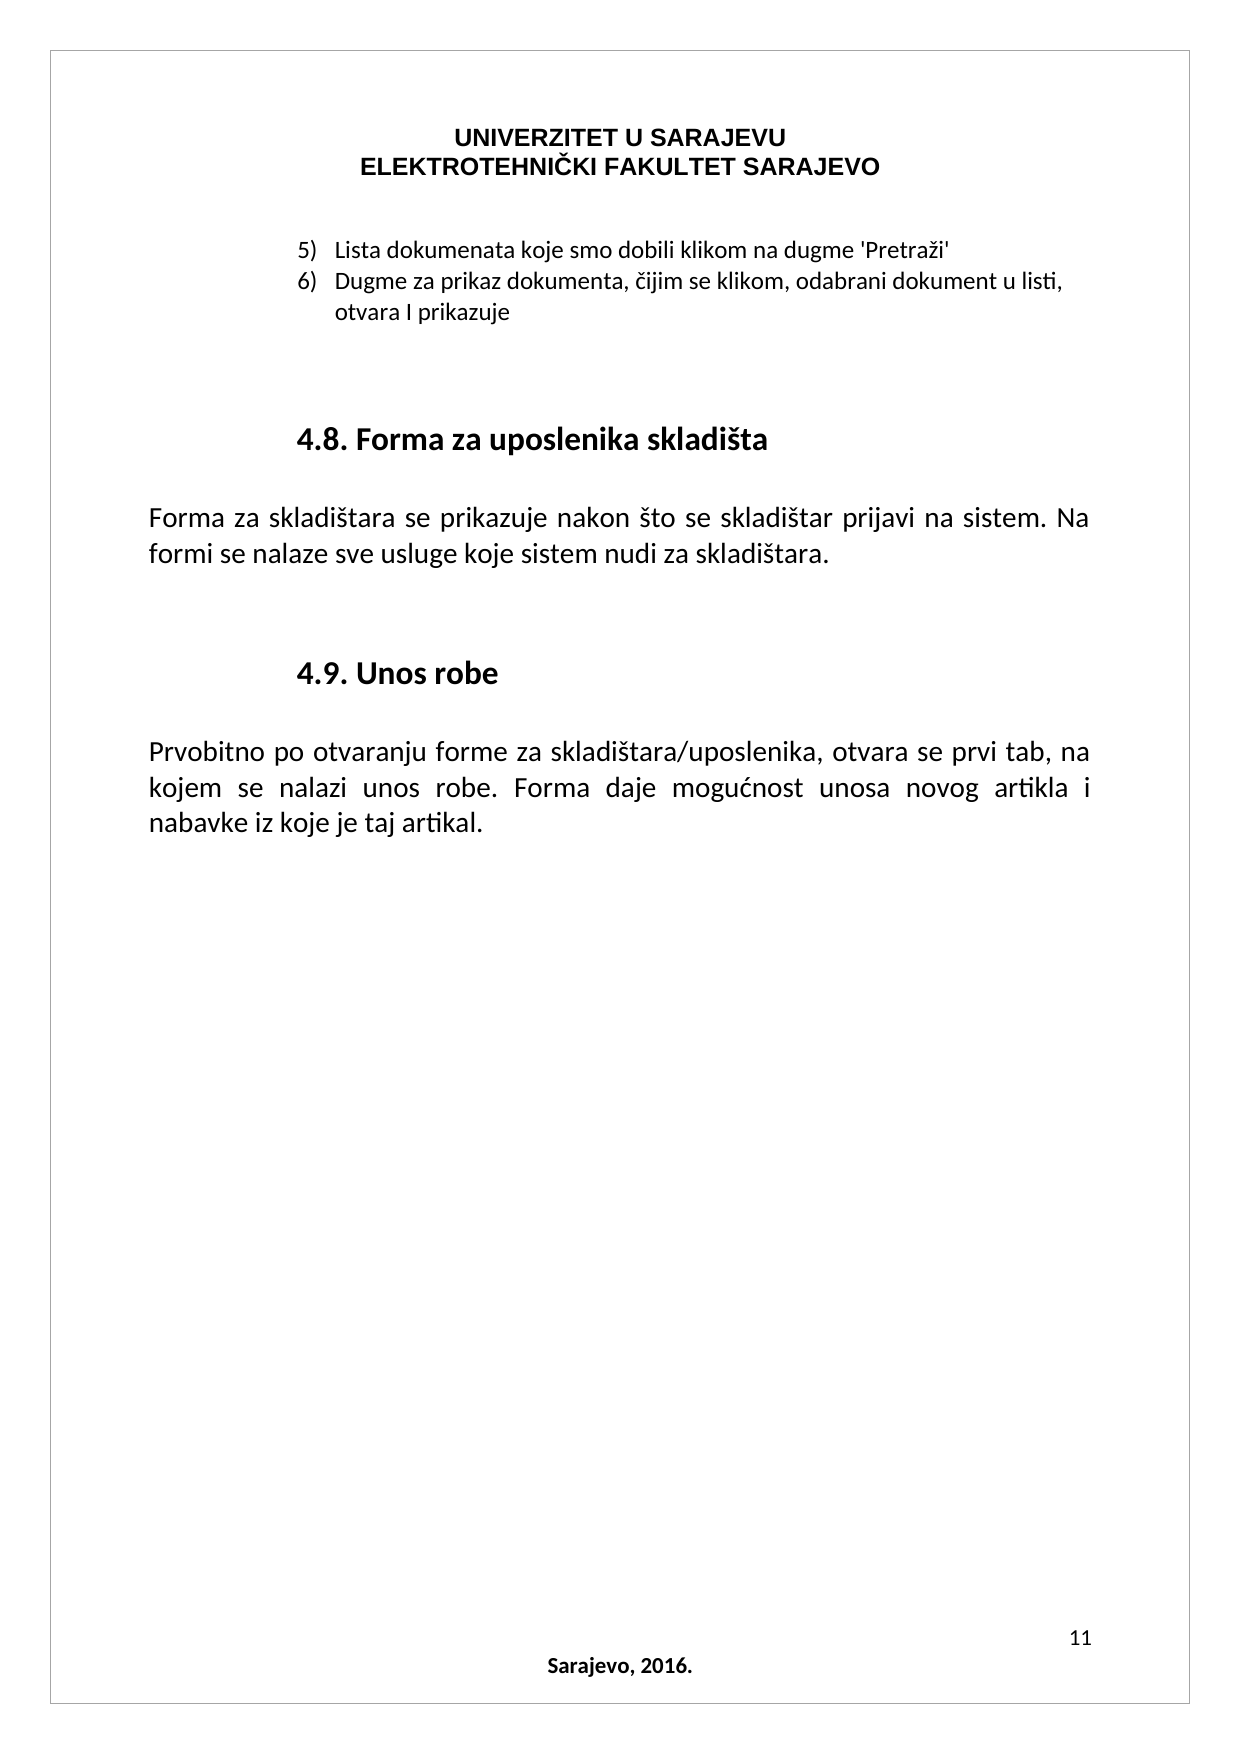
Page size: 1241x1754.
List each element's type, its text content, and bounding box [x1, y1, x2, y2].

list Dugme za prikaz dokumenta, čijim se klikom, odabrani dokument u listi, otvara I prikazuje [297, 265, 1092, 326]
text Forma za skladištara se prikazuje nakon što se skladištar prijavi na sistem. Na formi se nalaze sve usluge koje sistem nudi za skladištara. [149, 499, 1092, 570]
list Lista dokumenata koje smo dobili klikom na dugme 'Pretraži' [297, 234, 1092, 265]
text Prvobitno po otvaranju forme za skladištara/uposlenika, otvara se prvi tab, na kojem se nalazi unos robe. Forma daje mogućnost unosa novog artikla i nabavke iz koje je taj artikal. [149, 733, 1092, 840]
list 4.9. Unos robe [224, 652, 1092, 693]
list 4.8. Forma za uposlenika skladišta [224, 418, 1092, 458]
